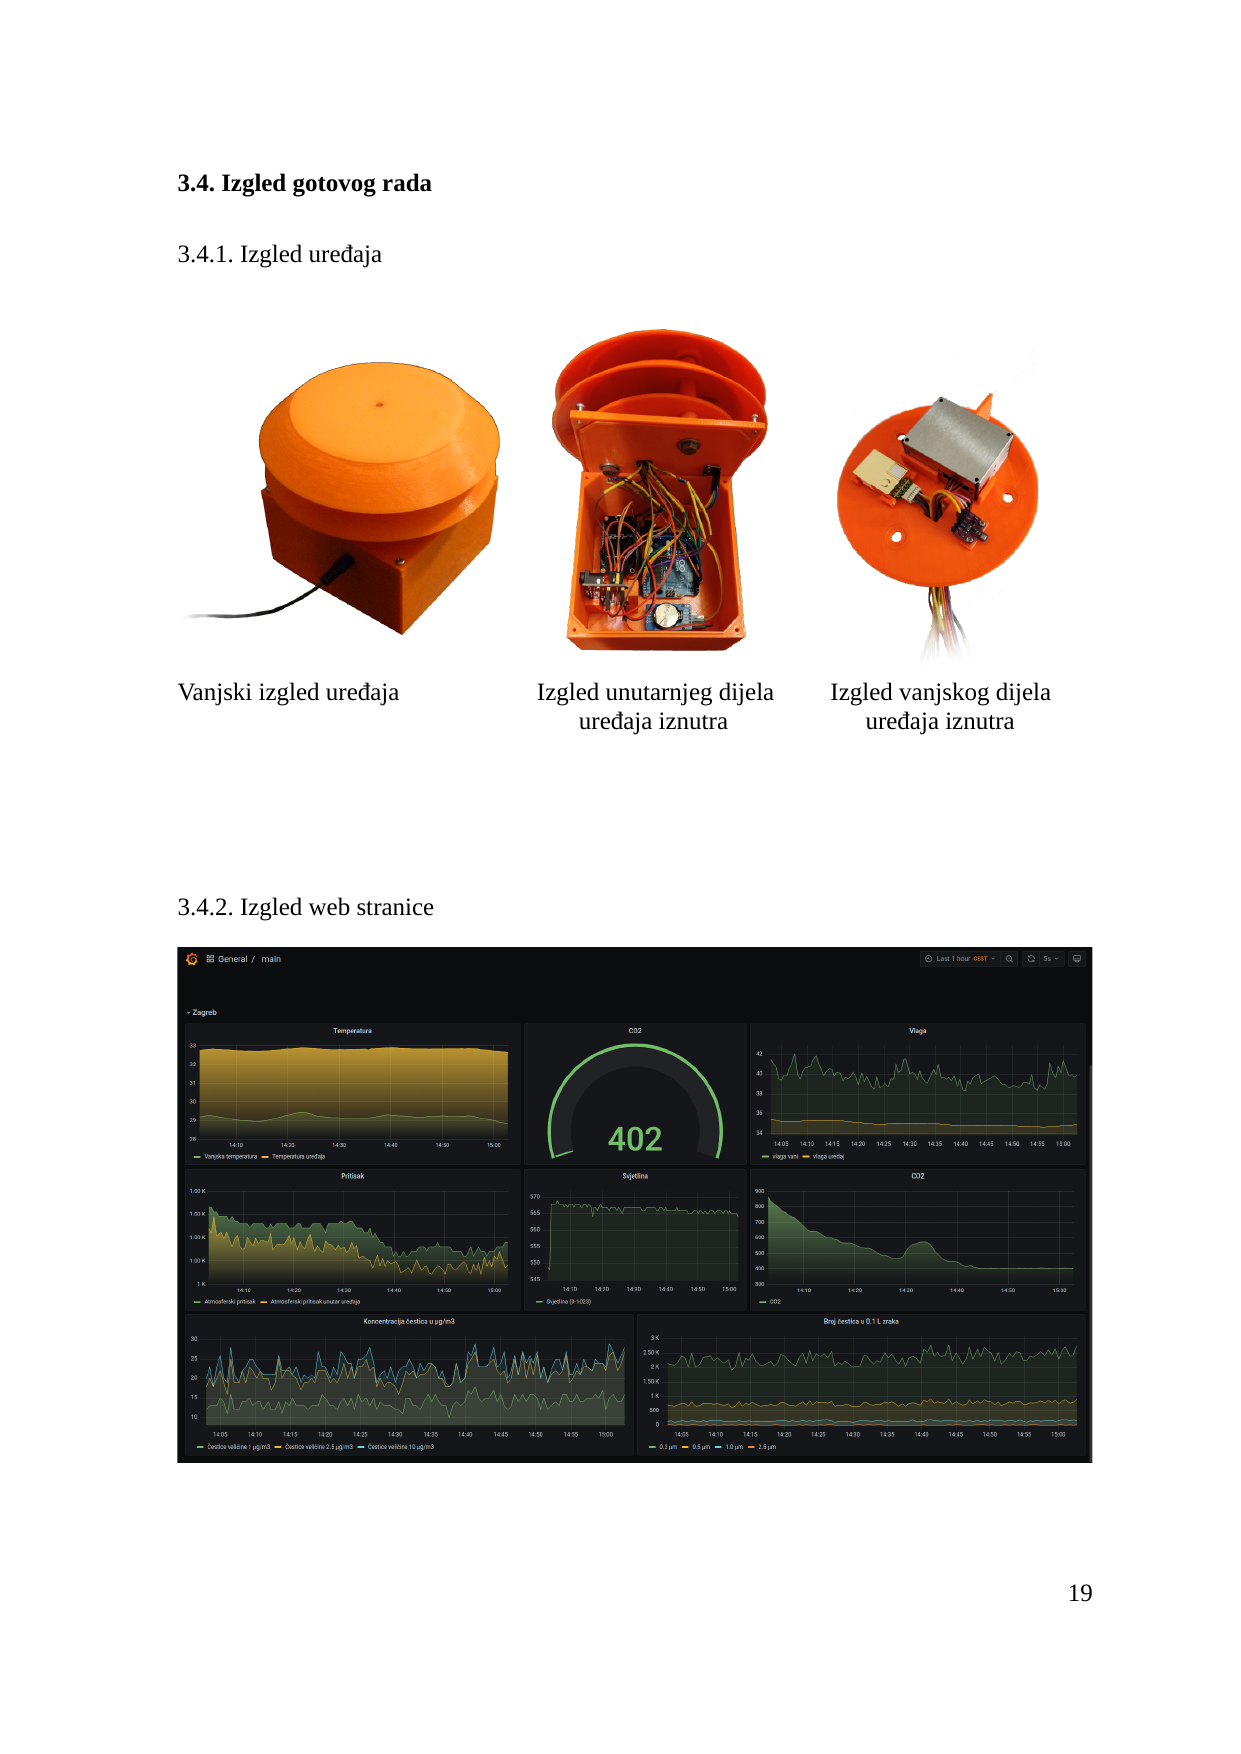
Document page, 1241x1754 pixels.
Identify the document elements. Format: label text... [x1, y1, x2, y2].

picture [177, 947, 1093, 1463]
text Vanjski izgled uređaja Izgled unutarnjeg dijela Izgled vanjskog dijela s S uređaja iznutra uređaja iznutra [177, 678, 1093, 735]
picture [177, 306, 1093, 678]
subtitle 3.4.1. Izgled uređaja [177, 239, 1093, 267]
subtitle 3.4.2. Izgled web stranice [177, 892, 1093, 920]
subtitle 3.4. Izgled gotovog rada [177, 168, 1093, 197]
